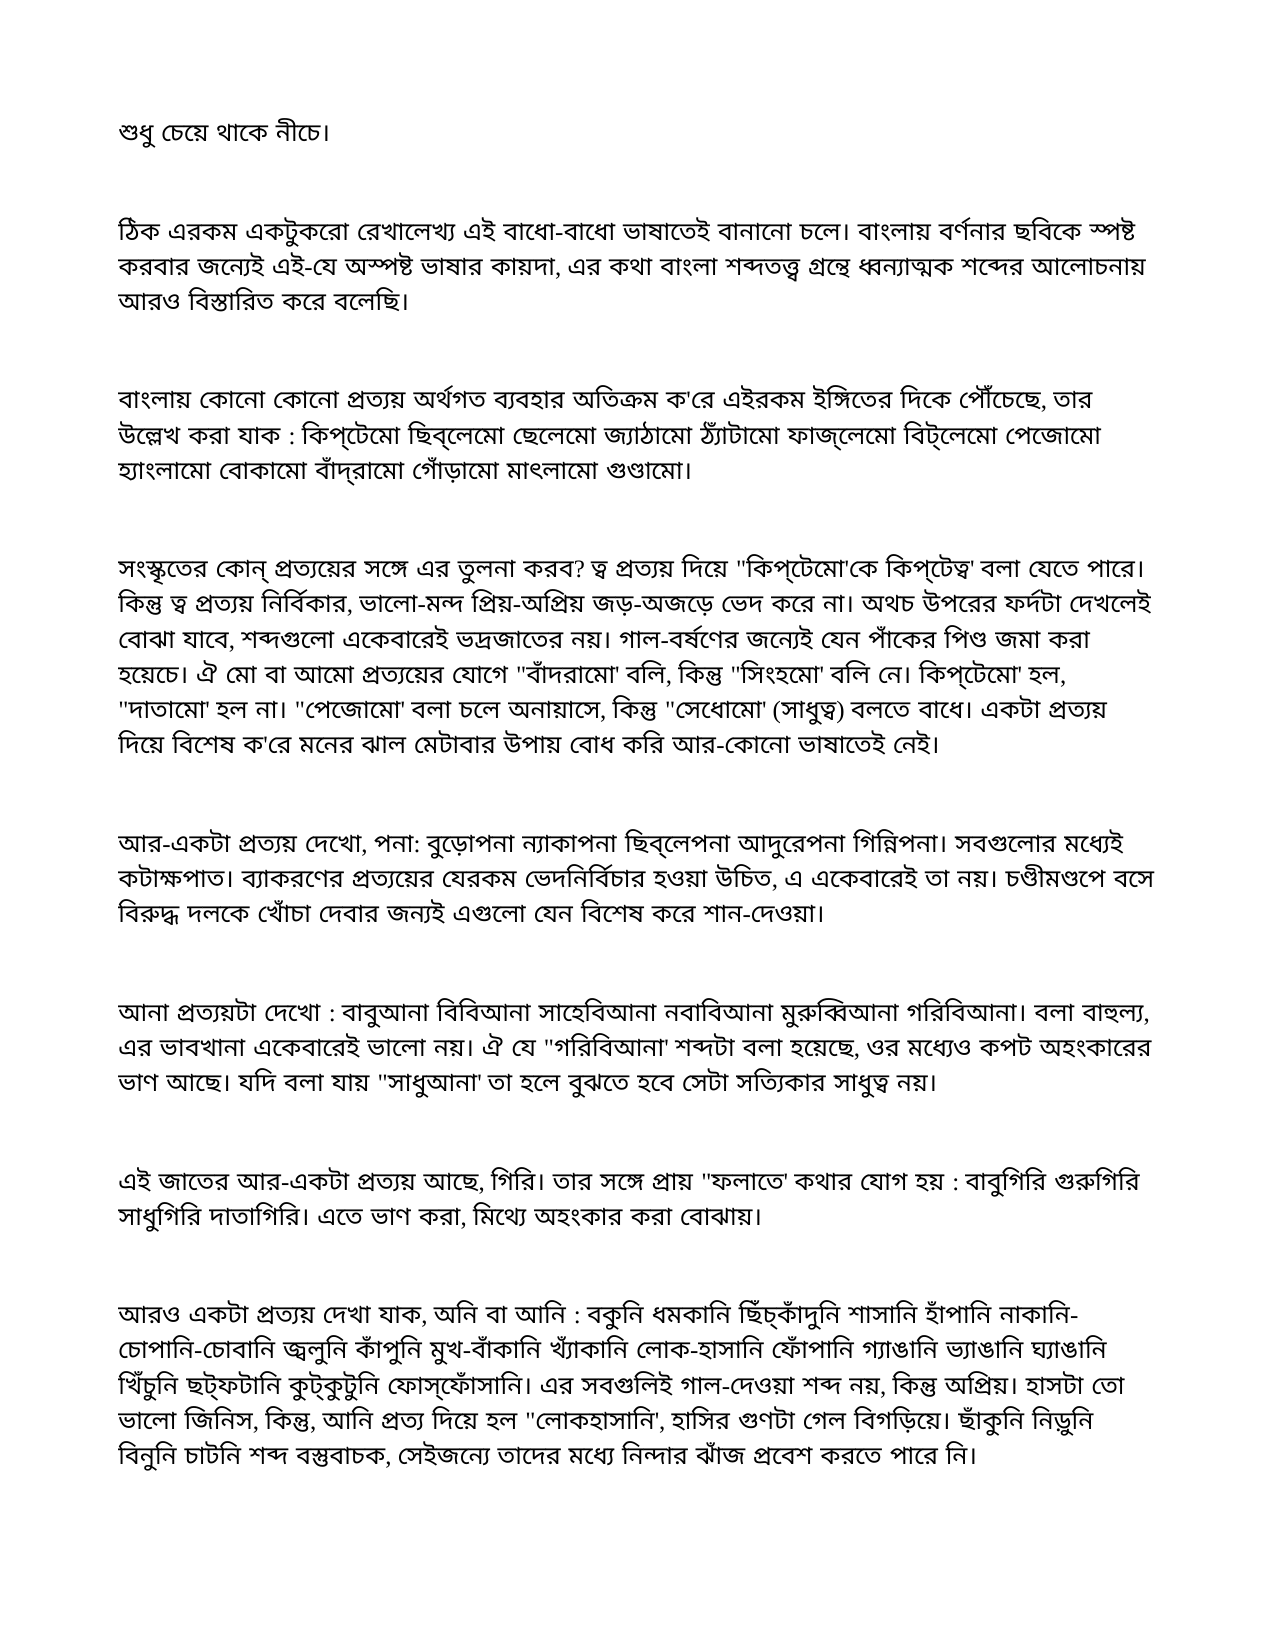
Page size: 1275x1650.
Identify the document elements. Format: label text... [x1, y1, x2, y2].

text আরও একটা প্রত্যয় দেখা যাক, অনি বা আনি : বকুনি ধমকানি ছিঁচ্‌কাঁদুনি শাসানি হাঁপানি নাকানি-চোপানি-চোবানি জ্বলুনি কাঁপুনি মুখ-বাঁকানি খ্যাঁকানি লোক-হাসানি ফোঁপানি গ্যাঙানি ভ্যাঙানি ঘ্যাঙানি খিঁচুনি ছট্‌ফটানি কুট্‌কুটুনি ফোস্‌ফোঁসানি। এর সবগুলিই গাল-দেওয়া শব্দ নয়, কিন্তু অপ্রিয়। হাসটা তো ভালো জিনিস, কিন্তু, আনি প্রত্য দিয়ে হল "লোকহাসানি', হাসির গুণটা গেল বিগড়িয়ে। ছাঁকুনি নিড়ুনি বিনুনি চাটনি শব্দ বস্তুবাচক, সেইজন্যে তাদের মধ্যে নিন্দার ঝাঁজ প্রবেশ করতে পারে নি। [118, 1301, 1157, 1470]
text ঠিক এরকম একটুকরো রেখালেখ্য এই বাধো-বাধো ভাষাতেই বানানো চলে। বাংলায় বর্ণনার ছবিকে স্পষ্ট করবার জন্যেই এই-যে অস্পষ্ট ভাষার কায়দা, এর কথা বাংলা শব্দতত্ত্ব গ্রন্থে ধ্বন্যাত্মক শব্দের আলোচনায় আরও বিস্তারিত করে বলেছি। [118, 217, 1157, 316]
text শুধু চেয়ে থাকে নীচে। [118, 118, 1157, 147]
text আনা প্রত্যয়টা দেখো : বাবুআনা বিবিআনা সাহেবিআনা নবাবিআনা মুরুব্বিআনা গরিবিআনা। বলা বাহুল্য, এর ভাবখানা একেবারেই ভালো নয়। ঐ যে "গরিবিআনা' শব্দটা বলা হয়েছে, ওর মধ্যেও কপট অহংকারের ভাণ আছে। যদি বলা যায় "সাধুআনা' তা হলে বুঝতে হবে সেটা সত্যিকার সাধুত্ব নয়। [118, 998, 1157, 1097]
text এই জাতের আর-একটা প্রত্যয় আছে, গিরি। তার সঙ্গে প্রায় "ফলাতে' কথার যোগ হয় : বাবুগিরি গুরুগিরি সাধুগিরি দাতাগিরি। এতে ভাণ করা, মিথ্যে অহংকার করা বোঝায়। [118, 1167, 1157, 1231]
text সংস্কৃতের কোন্‌ প্রত্যয়ের সঙ্গে এর তুলনা করব? ত্ব প্রত্যয় দিয়ে "কিপ্‌টেমো'কে কিপ্‌টেত্ব' বলা যেতে পারে। কিন্তু ত্ব প্রত্যয় নির্বিকার, ভালো-মন্দ প্রিয়-অপ্রিয় জড়-অজড়ে ভেদ করে না। অথচ উপরের ফর্দটা দেখলেই বোঝা যাবে, শব্দগুলো একেবারেই ভদ্রজাতের নয়। গাল-বর্ষণের জন্যেই যেন পাঁকের পিণ্ড জমা করা হয়েচে। ঐ মো বা আমো প্রত্যয়ের যোগে "বাঁদরামো' বলি, কিন্তু "সিংহমো' বলি নে। কিপ্‌টেমো' হল, "দাতামো' হল না। "পেজোমো' বলা চলে অনায়াসে, কিন্তু "সেধোমো' (সাধুত্ব) বলতে বাধে। একটা প্রত্যয় দিয়ে বিশেষ ক'রে মনের ঝাল মেটাবার উপায় বোধ করি আর-কোনো ভাষাতেই নেই। [118, 554, 1157, 759]
text আর-একটা প্রত্যয় দেখো, পনা: বুড়োপনা ন্যাকাপনা ছিব্‌লেপনা আদুরেপনা গিন্নিপনা। সবগুলোর মধ্যেই কটাক্ষপাত। ব্যাকরণের প্রত্যয়ের যেরকম ভেদনির্বিচার হওয়া উচিত, এ একেবারেই তা নয়। চণ্ডীমণ্ডপে বসে বিরুদ্ধ দলকে খোঁচা দেবার জন্যই এগুলো যেন বিশেষ করে শান-দেওয়া। [118, 829, 1157, 928]
text বাংলায় কোনো কোনো প্রত্যয় অর্থগত ব্যবহার অতিক্রম ক'রে এইরকম ইঙ্গিতের দিকে পৌঁচেছে, তার উল্লেখ করা যাক : কিপ্‌টেমো ছিব্‌লেমো ছেলেমো জ্যাঠামো ঠ্যাঁটামো ফাজ্‌লেমো বিট্‌লেমো পেজোমো হ্যাংলামো বোকামো বাঁদ্‌রামো গোঁড়ামো মাৎলামো গুণ্ডামো। [118, 386, 1157, 485]
